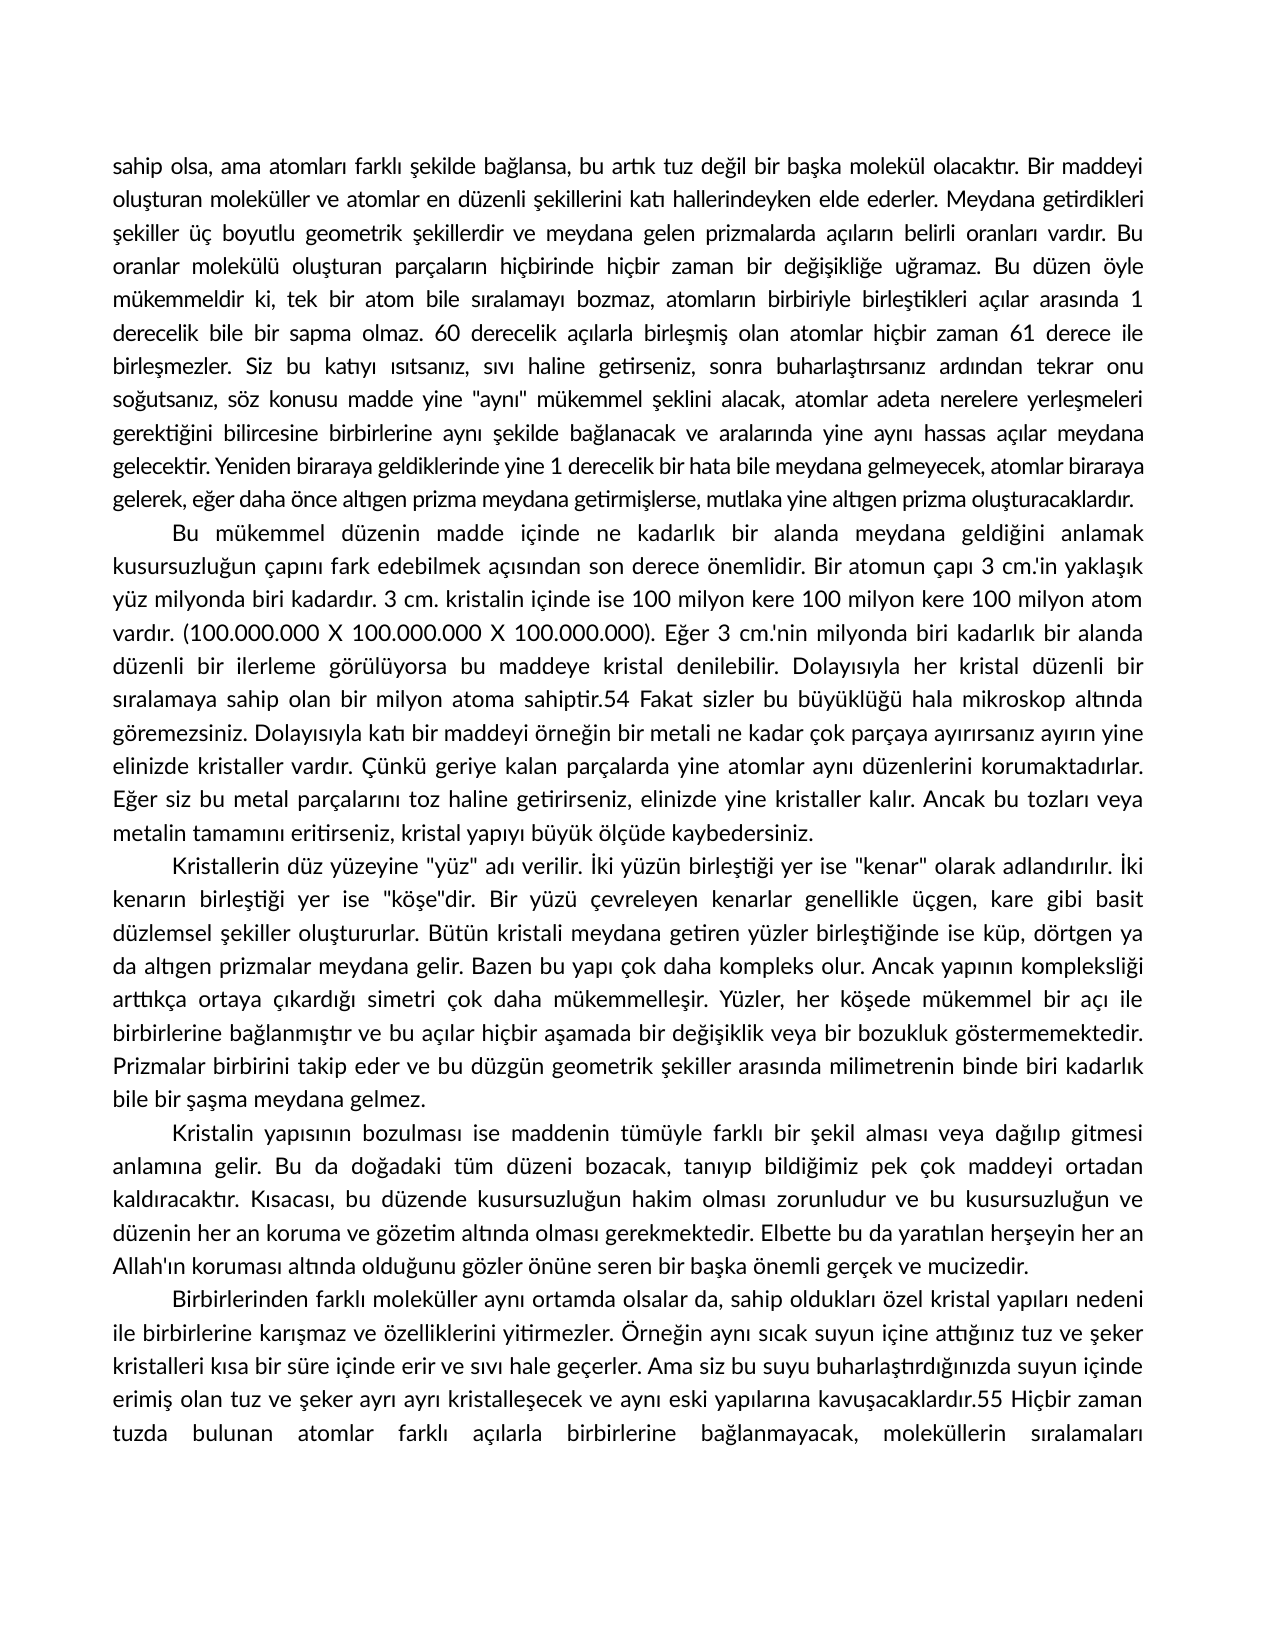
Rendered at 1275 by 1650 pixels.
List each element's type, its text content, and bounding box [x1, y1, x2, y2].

text Birbirlerinden farklı moleküller aynı ortamda olsalar da, sahip oldukları özel kristal yapıları nedeni ile birbirlerine karışmaz ve özelliklerini yitirmezler. Örneğin aynı sıcak suyun içine attığınız tuz ve şeker kristalleri kısa bir süre içinde erir ve sıvı hale geçerler. Ama siz bu suyu buharlaştırdığınızda suyun içinde erimiş olan tuz ve şeker ayrı ayrı kristalleşecek ve aynı eski yapılarına kavuşacaklardır.55 Hiçbir zaman tuzda bulunan atomlar farklı açılarla birbirlerine bağlanmayacak, moleküllerin sıralamaları [112, 1281, 1145, 1448]
text sahip olsa, ama atomları farklı şekilde bağlansa, bu artık tuz değil bir başka molekül olacaktır. Bir maddeyi oluşturan moleküller ve atomlar en düzenli şekillerini katı hallerindeyken elde ederler. Meydana getirdikleri şekiller üç boyutlu geometrik şekillerdir ve meydana gelen prizmalarda açıların belirli oranları vardır. Bu oranlar molekülü oluşturan parçaların hiçbirinde hiçbir zaman bir değişikliğe uğramaz. Bu düzen öyle mükemmeldir ki, tek bir atom bile sıralamayı bozmaz, atomların birbiriyle birleştikleri açılar arasında 1 derecelik bile bir sapma olmaz. 60 derecelik açılarla birleşmiş olan atomlar hiçbir zaman 61 derece ile birleşmezler. Siz bu katıyı ısıtsanız, sıvı haline getirseniz, sonra buharlaştırsanız ardından tekrar onu soğutsanız, söz konusu madde yine "aynı" mükemmel şeklini alacak, atomlar adeta nerelere yerleşmeleri gerektiğini bilircesine birbirlerine aynı şekilde bağlanacak ve aralarında yine aynı hassas açılar meydana gelecektir. Yeniden biraraya geldiklerinde yine 1 derecelik bir hata bile meydana gelmeyecek, atomlar biraraya gelerek, eğer daha önce altıgen prizma meydana getirmişlerse, mutlaka yine altıgen prizma oluşturacaklardır. [112, 148, 1145, 514]
text Kristallerin düz yüzeyine "yüz" adı verilir. İki yüzün birleştiği yer ise "kenar" olarak adlandırılır. İki kenarın birleştiği yer ise "köşe"dir. Bir yüzü çevreleyen kenarlar genellikle üçgen, kare gibi basit düzlemsel şekiller oluştururlar. Bütün kristali meydana getiren yüzler birleştiğinde ise küp, dörtgen ya da altıgen prizmalar meydana gelir. Bazen bu yapı çok daha kompleks olur. Ancak yapının kompleksliği arttıkça ortaya çıkardığı simetri çok daha mükemmelleşir. Yüzler, her köşede mükemmel bir açı ile birbirlerine bağlanmıştır ve bu açılar hiçbir aşamada bir değişiklik veya bir bozukluk göstermemektedir. Prizmalar birbirini takip eder ve bu düzgün geometrik şekiller arasında milimetrenin binde biri kadarlık bile bir şaşma meydana gelmez. [112, 848, 1145, 1114]
text Bu mükemmel düzenin madde içinde ne kadarlık bir alanda meydana geldiğini anlamak kusursuzluğun çapını fark edebilmek açısından son derece önemlidir. Bir atomun çapı 3 cm.'in yaklaşık yüz milyonda biri kadardır. 3 cm. kristalin içinde ise 100 milyon kere 100 milyon kere 100 milyon atom vardır. (100.000.000 X 100.000.000 X 100.000.000). Eğer 3 cm.'nin milyonda biri kadarlık bir alanda düzenli bir ilerleme görülüyorsa bu maddeye kristal denilebilir. Dolayısıyla her kristal düzenli bir sıralamaya sahip olan bir milyon atoma sahiptir.54 Fakat sizler bu büyüklüğü hala mikroskop altında göremezsiniz. Dolayısıyla katı bir maddeyi örneğin bir metali ne kadar çok parçaya ayırırsanız ayırın yine elinizde kristaller vardır. Çünkü geriye kalan parçalarda yine atomlar aynı düzenlerini korumaktadırlar. Eğer siz bu metal parçalarını toz haline getirirseniz, elinizde yine kristaller kalır. Ancak bu tozları veya metalin tamamını eritirseniz, kristal yapıyı büyük ölçüde kaybedersiniz. [112, 514, 1145, 848]
text Kristalin yapısının bozulması ise maddenin tümüyle farklı bir şekil alması veya dağılıp gitmesi anlamına gelir. Bu da doğadaki tüm düzeni bozacak, tanıyıp bildiğimiz pek çok maddeyi ortadan kaldıracaktır. Kısacası, bu düzende kusursuzluğun hakim olması zorunludur ve bu kusursuzluğun ve düzenin her an koruma ve gözetim altında olması gerekmektedir. Elbette bu da yaratılan herşeyin her an Allah'ın koruması altında olduğunu gözler önüne seren bir başka önemli gerçek ve mucizedir. [112, 1114, 1145, 1281]
